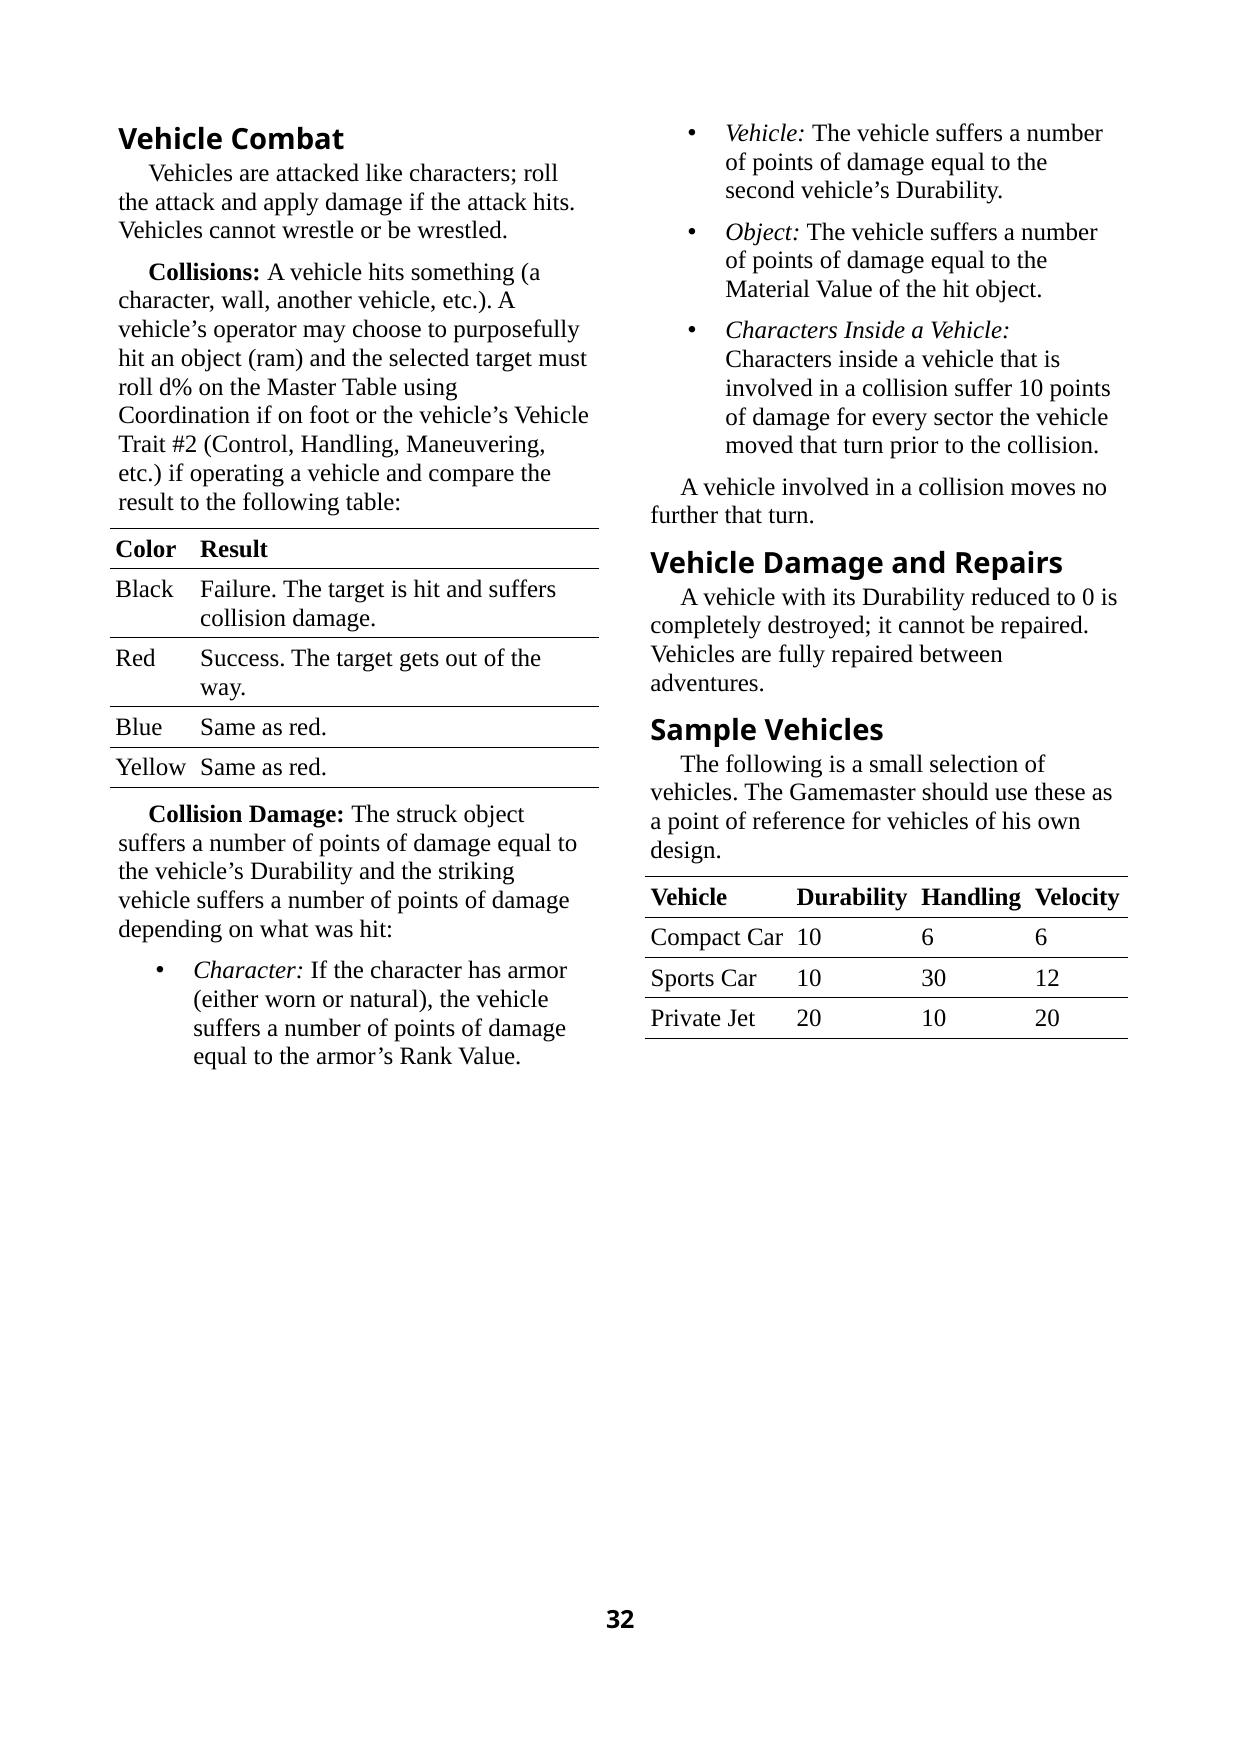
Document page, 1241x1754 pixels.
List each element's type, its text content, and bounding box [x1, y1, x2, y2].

table_cell 10 [915, 998, 1029, 1037]
table_cell Yellow [110, 748, 194, 787]
table_cell 12 [1029, 958, 1128, 997]
table_header Handling [915, 877, 1029, 917]
table_cell 6 [1029, 918, 1128, 957]
table_cell Failure. The target is hit and suffers collision damage. [194, 569, 599, 637]
table_header Durability [791, 877, 915, 917]
text Collision Damage: The struck object suffers a number of points of damage equal to the vehicle’s Durability and the striking vehicle suffers a number of points of damage depending on what was hit: [118, 799, 590, 943]
table_header Color [110, 529, 194, 568]
table_header Vehicle [645, 877, 791, 917]
table_header Result [194, 529, 599, 568]
list Characters Inside a Vehicle: Characters inside a vehicle that is involved in a collision suffer 10 points of damage for every sector the vehicle moved that turn prior to the collision. [688, 316, 1122, 459]
table_cell 10 [791, 918, 915, 957]
table_cell Black [110, 569, 194, 637]
text A vehicle with its Durability reduced to 0 is completely destroyed; it cannot be repaired. Vehicles are fully repaired between adventures. [650, 582, 1122, 697]
subtitle Vehicle Damage and Repairs [650, 542, 1122, 582]
table_cell 10 [791, 958, 915, 997]
text Vehicles are attacked like characters; roll the attack and apply damage if the attack hits. Vehicles cannot wrestle or be wrestled. [118, 158, 590, 244]
table_cell Same as red. [194, 707, 599, 747]
table_cell Private Jet [645, 998, 791, 1037]
table_cell Sports Car [645, 958, 791, 997]
text Collisions: A vehicle hits something (a character, wall, another vehicle, etc.). A vehicle’s operator may choose to purposefully hit an object (ram) and the selected target must roll d% on the Master Table using Coordination if on foot or the vehicle’s Vehicle Trait #2 (Control, Handling, Maneuvering, etc.) if operating a vehicle and compare the result to the following table: [118, 257, 590, 515]
table_cell Same as red. [194, 748, 599, 787]
table_cell 30 [915, 958, 1029, 997]
subtitle Vehicle Combat [118, 118, 590, 158]
table_cell Blue [110, 707, 194, 747]
list Object: The vehicle suffers a number of points of damage equal to the Material Value of the hit object. [688, 217, 1122, 303]
table_header Velocity [1029, 877, 1128, 917]
table_cell Success. The target gets out of the way. [194, 638, 599, 706]
text A vehicle involved in a collision moves no further that turn. [650, 472, 1122, 529]
text The following is a small selection of vehicles. The Gamemaster should use these as a point of reference for vehicles of his own design. [650, 749, 1122, 864]
table_cell 20 [1029, 998, 1128, 1037]
table_cell Red [110, 638, 194, 706]
list Character: If the character has armor (either worn or natural), the vehicle suffers a number of points of damage equal to the armor’s Rank Value. [156, 955, 590, 1070]
table_cell 20 [791, 998, 915, 1037]
table_cell Compact Car [645, 918, 791, 957]
list Vehicle: The vehicle suffers a number of points of damage equal to the second vehicle’s Durability. [688, 118, 1122, 204]
subtitle Sample Vehicles [650, 709, 1122, 749]
table_cell 6 [915, 918, 1029, 957]
